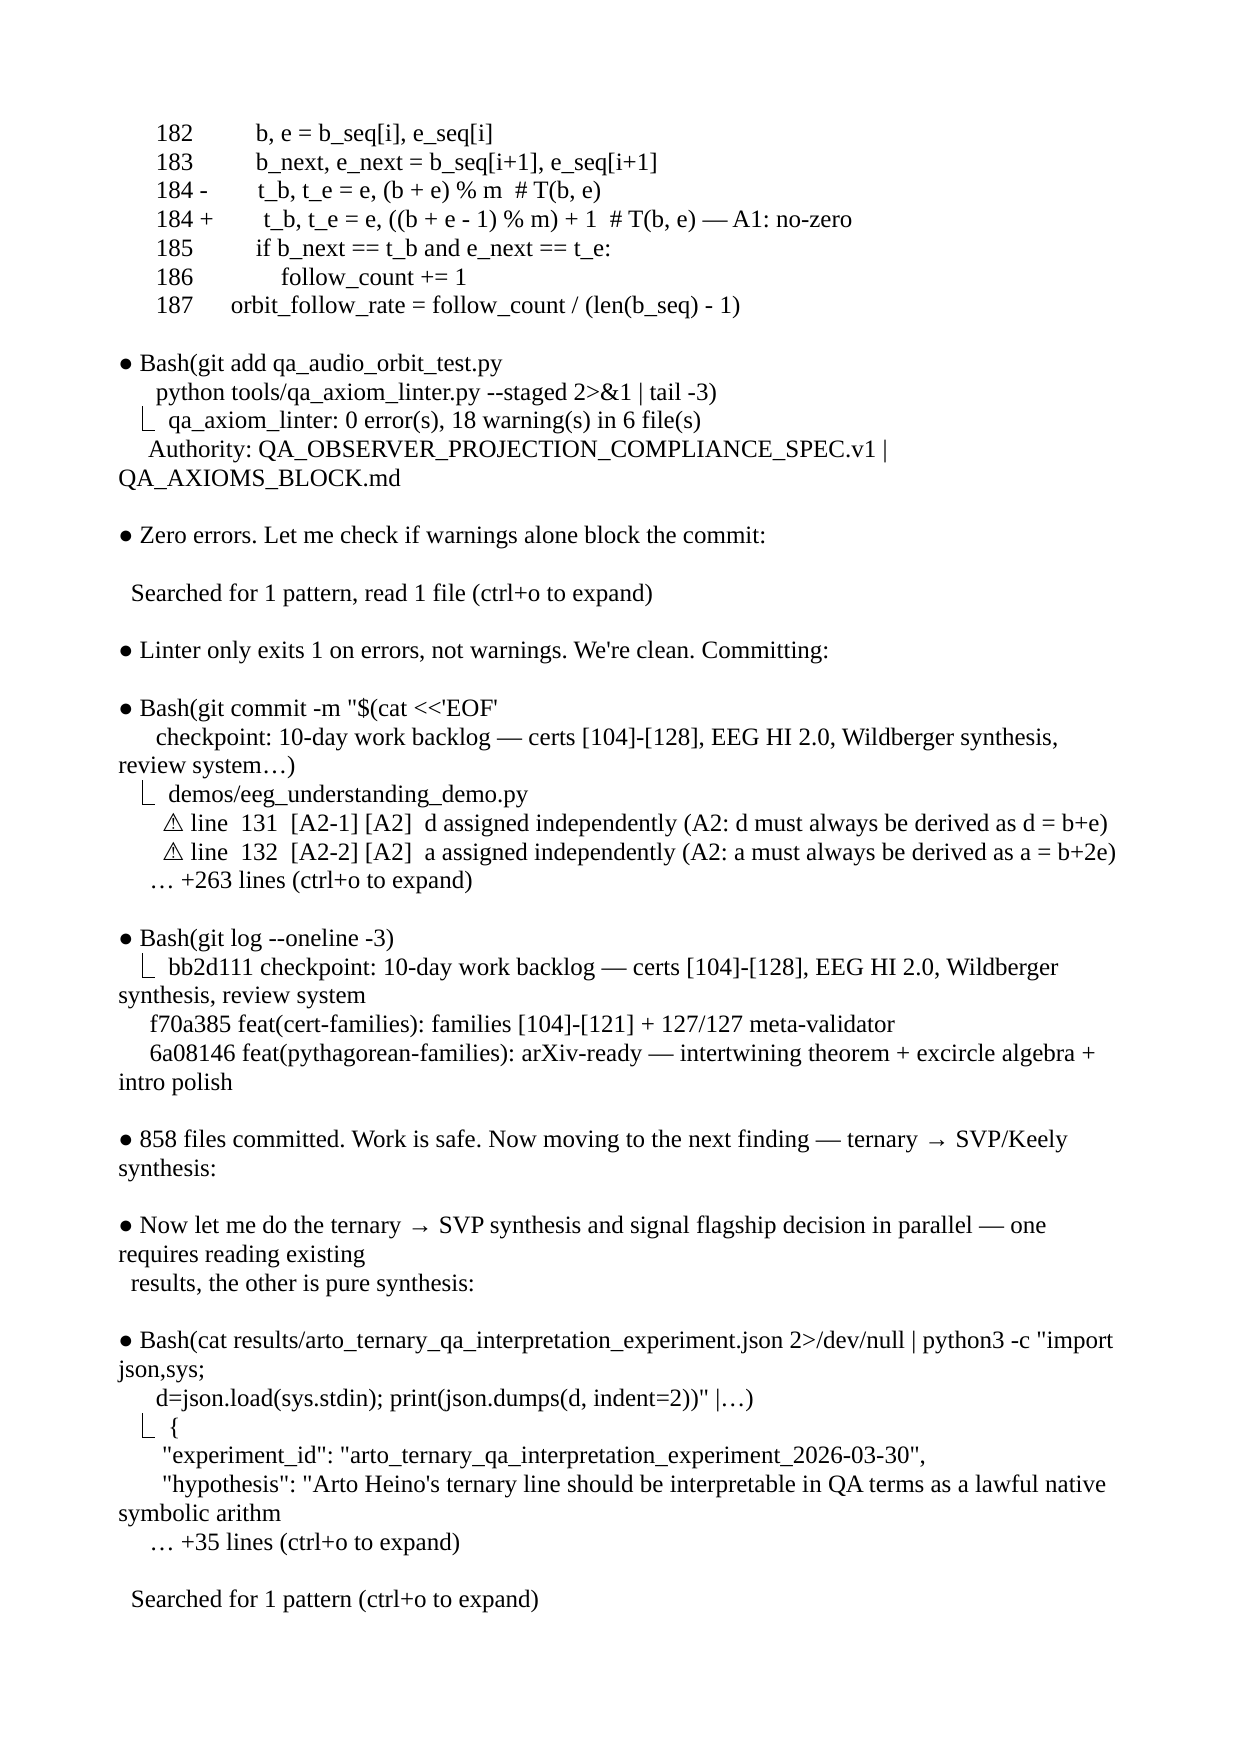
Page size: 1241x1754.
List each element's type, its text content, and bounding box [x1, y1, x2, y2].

text 184 - t_b, t_e = e, (b + e) % m # T(b, e) [118, 176, 1122, 204]
text 187 orbit_follow_rate = follow_count / (len(b_seq) - 1) [118, 291, 1122, 319]
text ● Bash(git add qa_audio_orbit_test.py [118, 348, 1122, 377]
text … +35 lines (ctrl+o to expand) [118, 1527, 1122, 1556]
text "experiment_id": "arto_ternary_qa_interpretation_experiment_2026-03-30", [118, 1441, 1122, 1469]
text ● Bash(cat results/arto_ternary_qa_interpretation_experiment.json 2>/dev/null | python3 -c "import json,sys; [118, 1326, 1122, 1383]
text 186 follow_count += 1 [118, 262, 1122, 291]
text ⎿ qa_axiom_linter: 0 error(s), 18 warning(s) in 6 file(s) [118, 406, 1122, 434]
text Searched for 1 pattern (ctrl+o to expand) [118, 1584, 1122, 1613]
text 185 if b_next == t_b and e_next == t_e: [118, 233, 1122, 262]
text 182 b, e = b_seq[i], e_seq[i] [118, 118, 1122, 147]
text ● Linter only exits 1 on errors, not warnings. We're clean. Committing: [118, 636, 1122, 664]
text d=json.load(sys.stdin); print(json.dumps(d, indent=2))" |…) [118, 1383, 1122, 1412]
text checkpoint: 10-day work backlog — certs [104]-[128], EEG HI 2.0, Wildberger synthesis, review system…) [118, 722, 1122, 779]
text ⎿ { [118, 1412, 1122, 1441]
text 6a08146 feat(pythagorean-families): arXiv-ready — intertwining theorem + excircle algebra + intro polish [118, 1038, 1122, 1096]
text ⚠ line 131 [A2-1] [A2] d assigned independently (A2: d must always be derived as d = b+e) [118, 808, 1122, 837]
text ● Now let me do the ternary → SVP synthesis and signal flagship decision in parallel — one requires reading existing [118, 1211, 1122, 1268]
text Authority: QA_OBSERVER_PROJECTION_COMPLIANCE_SPEC.v1 | QA_AXIOMS_BLOCK.md [118, 434, 1122, 492]
text ● Bash(git commit -m "$(cat <<'EOF' [118, 693, 1122, 722]
text 183 b_next, e_next = b_seq[i+1], e_seq[i+1] [118, 147, 1122, 176]
text "hypothesis": "Arto Heino's ternary line should be interpretable in QA terms as a lawful native symbolic arithm [118, 1469, 1122, 1527]
text results, the other is pure synthesis: [118, 1268, 1122, 1297]
text ⚠ line 132 [A2-2] [A2] a assigned independently (A2: a must always be derived as a = b+2e) [118, 837, 1122, 866]
text f70a385 feat(cert-families): families [104]-[121] + 127/127 meta-validator [118, 1009, 1122, 1038]
text python tools/qa_axiom_linter.py --staged 2>&1 | tail -3) [118, 377, 1122, 406]
text ⎿ bb2d111 checkpoint: 10-day work backlog — certs [104]-[128], EEG HI 2.0, Wildberger synthesis, review system [118, 952, 1122, 1009]
text ● Bash(git log --oneline -3) [118, 923, 1122, 952]
text 184 + t_b, t_e = e, ((b + e - 1) % m) + 1 # T(b, e) — A1: no-zero [118, 204, 1122, 233]
text ● Zero errors. Let me check if warnings alone block the commit: [118, 521, 1122, 549]
text ⎿ demos/eeg_understanding_demo.py [118, 779, 1122, 808]
text … +263 lines (ctrl+o to expand) [118, 866, 1122, 894]
text ● 858 files committed. Work is safe. Now moving to the next finding — ternary → SVP/Keely synthesis: [118, 1124, 1122, 1182]
text Searched for 1 pattern, read 1 file (ctrl+o to expand) [118, 578, 1122, 607]
